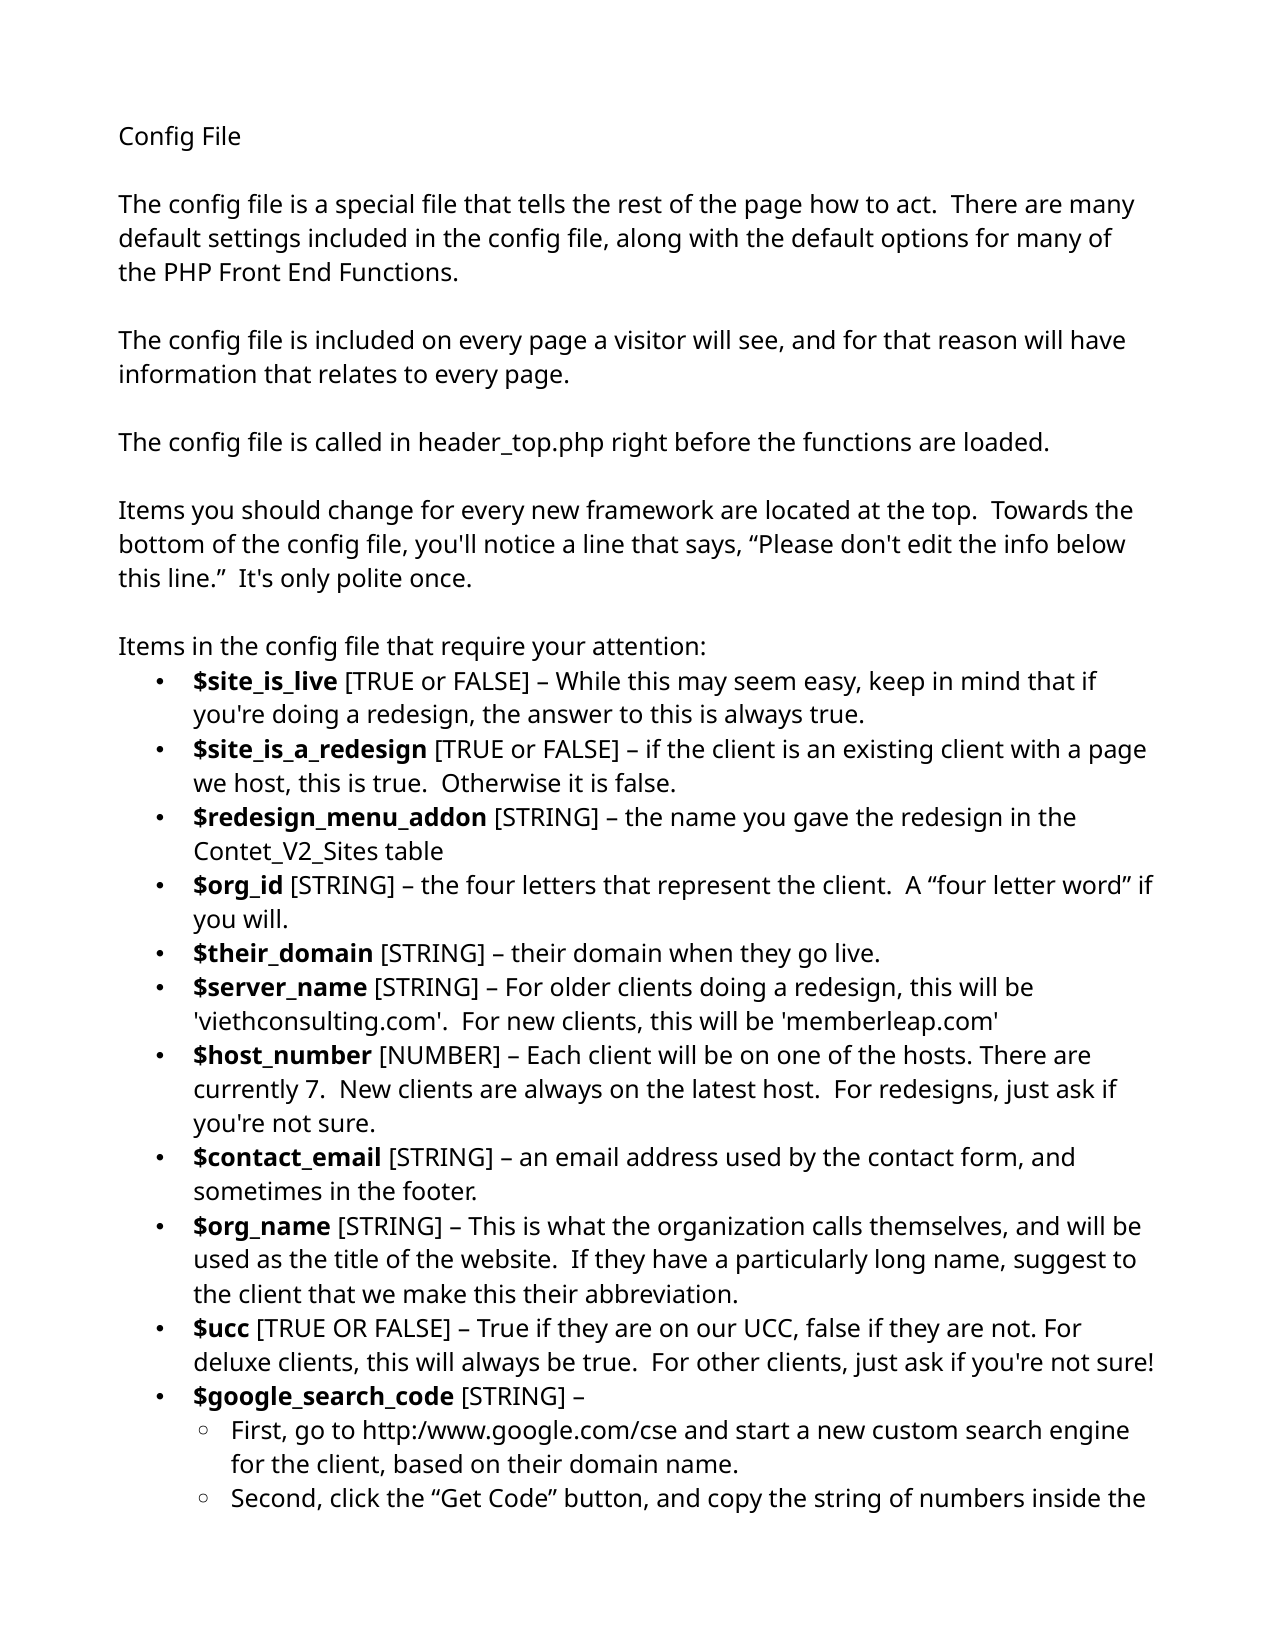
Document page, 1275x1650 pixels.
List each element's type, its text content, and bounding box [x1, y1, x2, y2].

list $host_number [NUMBER] – Each client will be on one of the hosts. There are currently 7. New clients are always on the latest host. For redesigns, just ask if you're not sure. [156, 1038, 1157, 1140]
list Second, click the “Get Code” button, and copy the string of numbers inside the [193, 1481, 1157, 1515]
list $ucc [TRUE OR FALSE] – True if they are on our UCC, false if they are not. For deluxe clients, this will always be true. For other clients, just ask if you're not sure! [156, 1310, 1157, 1378]
text The config file is included on every page a visitor will see, and for that reason will have information that relates to every page. [118, 322, 1157, 391]
list First, go to http:/www.google.com/cse and start a new custom search engine for the client, based on their domain name. [193, 1412, 1157, 1481]
list $contact_email [STRING] – an email address used by the contact form, and sometimes in the footer. [156, 1140, 1157, 1208]
list $site_is_live [TRUE or FALSE] – While this may seem easy, keep in mind that if you're doing a redesign, the answer to this is always true. [156, 663, 1157, 731]
list $org_id [STRING] – the four letters that represent the client. A “four letter word” if you will. [156, 867, 1157, 936]
text Config File [118, 118, 1157, 152]
list $site_is_a_redesign [TRUE or FALSE] – if the client is an existing client with a page we host, this is true. Otherwise it is false. [156, 731, 1157, 799]
list $google_search_code [STRING] – [156, 1378, 1157, 1412]
text The config file is a special file that tells the rest of the page how to act. There are many default settings included in the config file, along with the default options for many of the PHP Front End Functions. [118, 186, 1157, 288]
list $their_domain [STRING] – their domain when they go live. [156, 936, 1157, 970]
text Items you should change for every new framework are located at the top. Towards the bottom of the config file, you'll notice a line that says, “Please don't edit the info below this line.” It's only polite once. [118, 493, 1157, 595]
list $server_name [STRING] – For older clients doing a redesign, this will be 'viethconsulting.com'. For new clients, this will be 'memberleap.com' [156, 970, 1157, 1038]
text Items in the config file that require your attention: [118, 629, 1157, 663]
text The config file is called in header_top.php right before the functions are loaded. [118, 425, 1157, 459]
list $org_name [STRING] – This is what the organization calls themselves, and will be used as the title of the website. If they have a particularly long name, suggest to the client that we make this their abbreviation. [156, 1208, 1157, 1310]
list $redesign_menu_addon [STRING] – the name you gave the redesign in the Contet_V2_Sites table [156, 799, 1157, 867]
